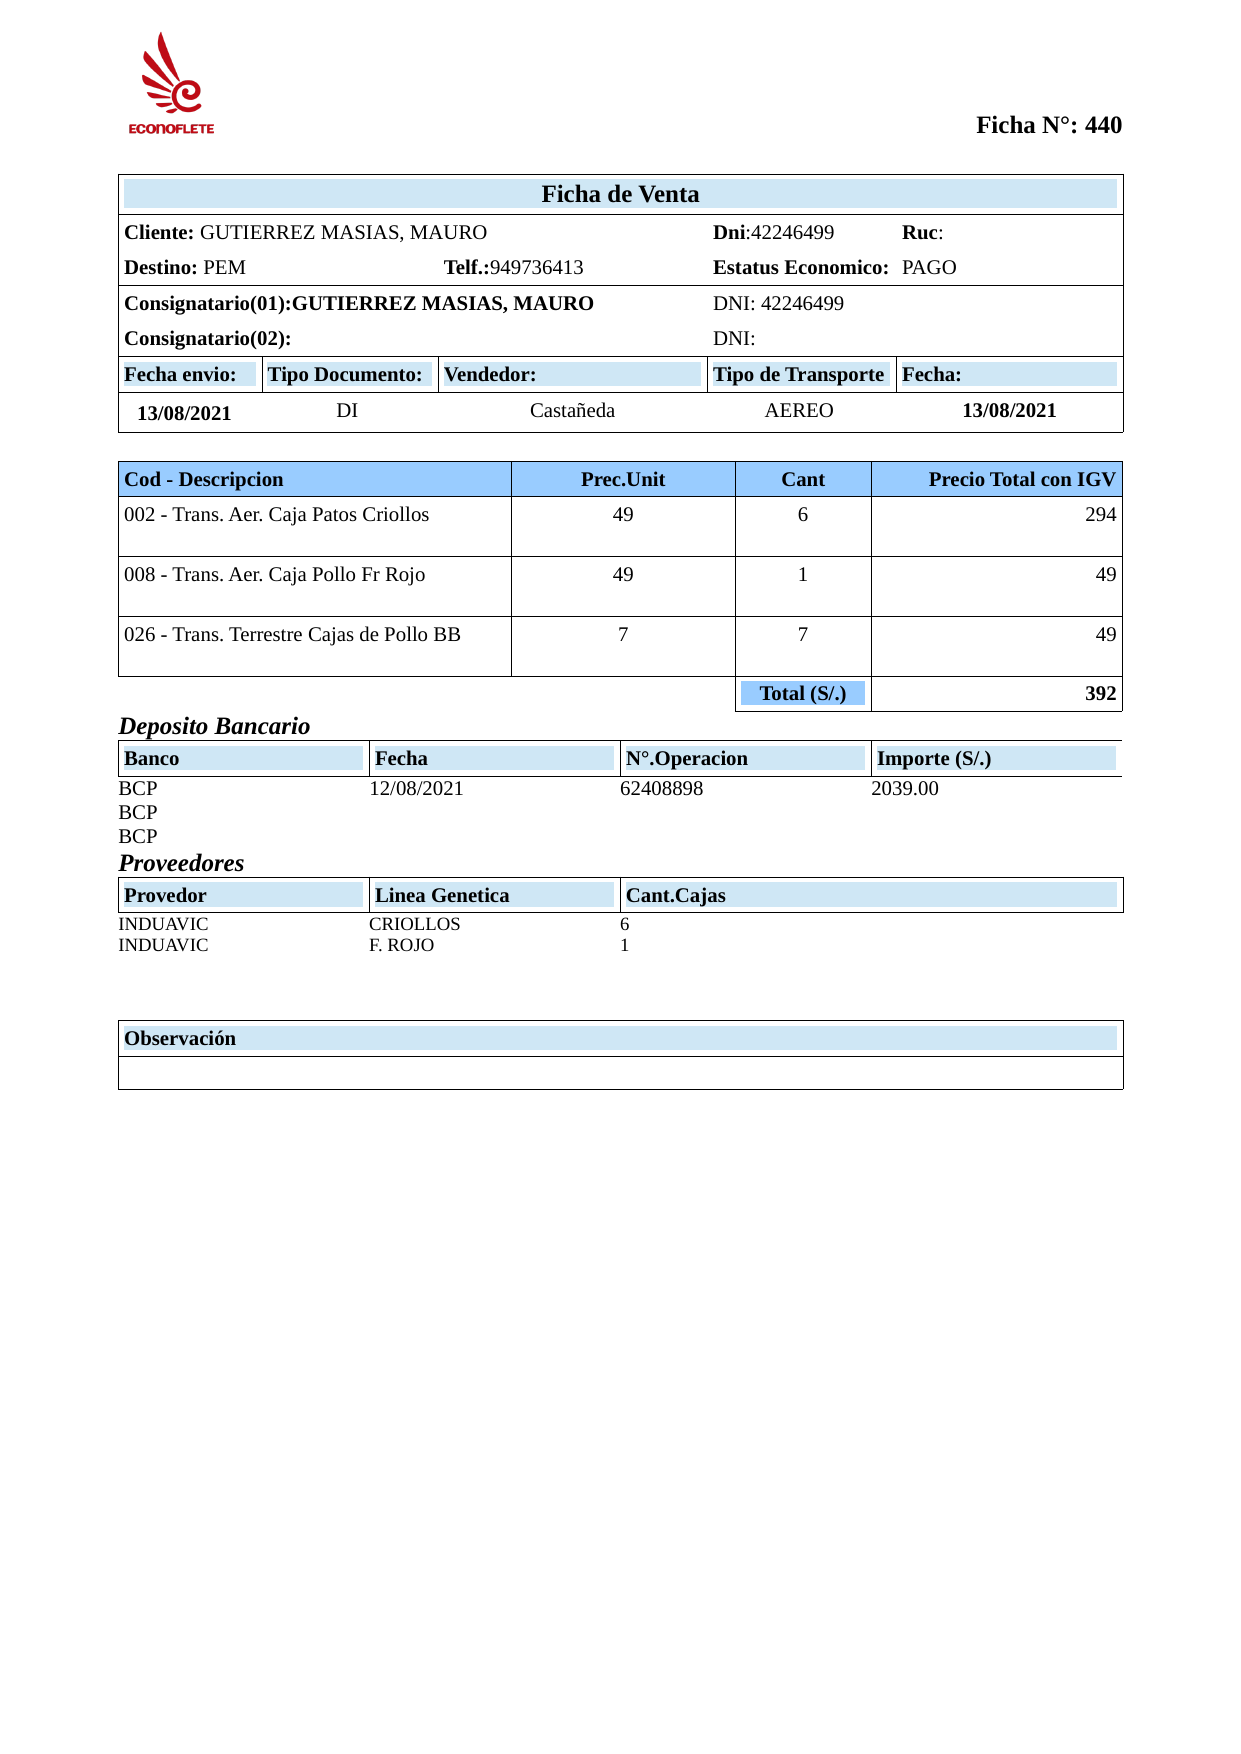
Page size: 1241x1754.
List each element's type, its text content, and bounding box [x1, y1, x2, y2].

table_header Provedor [119, 878, 369, 912]
table_cell [620, 800, 871, 824]
table_header Cod - Descripcion [119, 462, 511, 496]
table_header Fecha [370, 741, 620, 776]
table_cell [369, 824, 620, 848]
table_cell [369, 800, 620, 824]
table_cell CRIOLLOS [369, 913, 620, 934]
table_cell [620, 956, 1123, 977]
table_cell [620, 999, 1123, 1020]
text Proveedores [118, 848, 1122, 877]
table_cell [369, 977, 620, 999]
table_cell 392 [872, 677, 1122, 711]
table_cell Castañeda [438, 393, 707, 432]
table_cell Fecha: [897, 357, 1123, 392]
table_cell [118, 677, 511, 711]
table_cell INDUAVIC [118, 934, 369, 956]
table_cell Tipo Documento: [263, 357, 438, 392]
table_cell 1 [620, 934, 1123, 956]
table_cell 49 [872, 617, 1122, 676]
table_cell Telf.:949736413 [438, 249, 707, 285]
table_cell 49 [512, 497, 735, 556]
table_cell [118, 999, 369, 1020]
table_cell Cliente: GUTIERREZ MASIAS, MAURO [119, 215, 707, 249]
table_cell INDUAVIC [118, 913, 369, 934]
picture [118, 31, 225, 134]
table_cell 1 [736, 557, 871, 616]
table_cell 008 - Trans. Aer. Caja Pollo Fr Rojo [119, 557, 511, 616]
table_header Importe (S/.) [872, 741, 1122, 776]
table_cell BCP [118, 824, 369, 848]
table_cell Consignatario(01):GUTIERREZ MASIAS, MAURO [119, 286, 707, 321]
table_cell 002 - Trans. Aer. Caja Patos Criollos [119, 497, 511, 556]
table_cell 6 [620, 913, 1123, 934]
table_cell BCP [118, 800, 369, 824]
table_cell Destino: PEM [119, 249, 438, 285]
table_cell 49 [872, 557, 1122, 616]
table_cell [871, 824, 1122, 848]
text Deposito Bancario [118, 711, 1122, 740]
table_cell DI [262, 393, 438, 432]
table_header Prec.Unit [512, 462, 735, 496]
table_cell DNI: 42246499 [707, 286, 1123, 321]
table_cell Fecha envio: [119, 357, 262, 392]
table_cell BCP [118, 777, 369, 800]
table_cell AEREO [707, 393, 896, 432]
table_cell 49 [512, 557, 735, 616]
table_cell Consignatario(02): [119, 321, 707, 356]
table_cell 6 [736, 497, 871, 556]
table_header N°.Operacion [621, 741, 871, 776]
table_cell 026 - Trans. Terrestre Cajas de Pollo BB [119, 617, 511, 676]
table_cell 294 [872, 497, 1122, 556]
table_cell 7 [512, 617, 735, 676]
table_header Cant.Cajas [621, 878, 1123, 912]
table_cell Total (S/.) [736, 677, 871, 711]
table_cell F. ROJO [369, 934, 620, 956]
table_cell DNI: [707, 321, 1123, 356]
table_cell Dni:42246499 [707, 215, 896, 249]
table_cell [369, 999, 620, 1020]
table_cell [511, 677, 735, 711]
table_cell [871, 800, 1122, 824]
table_cell 13/08/2021 [896, 393, 1123, 432]
table_cell Ruc: [896, 215, 1123, 249]
table_header Cant [736, 462, 871, 496]
table_cell Estatus Economico: [707, 249, 896, 285]
table_header Ficha de Venta [119, 175, 1123, 214]
table_cell 7 [736, 617, 871, 676]
table_header Banco [119, 741, 369, 776]
table_cell [620, 824, 871, 848]
table_cell 2039.00 [871, 777, 1122, 800]
table_cell [118, 977, 369, 999]
table_header Observación [119, 1021, 1123, 1056]
table_cell 12/08/2021 [369, 777, 620, 800]
table_cell [369, 956, 620, 977]
table_cell Vendedor: [439, 357, 707, 392]
table_cell PAGO [896, 249, 1123, 285]
table_cell 62408898 [620, 777, 871, 800]
table_cell [119, 1057, 1123, 1089]
table_cell 13/08/2021 [119, 393, 262, 432]
table_cell [118, 956, 369, 977]
table_header Linea Genetica [370, 878, 620, 912]
table_header Precio Total con IGV [872, 462, 1122, 496]
table_cell Tipo de Transporte [708, 357, 896, 392]
table_cell [620, 977, 1123, 999]
